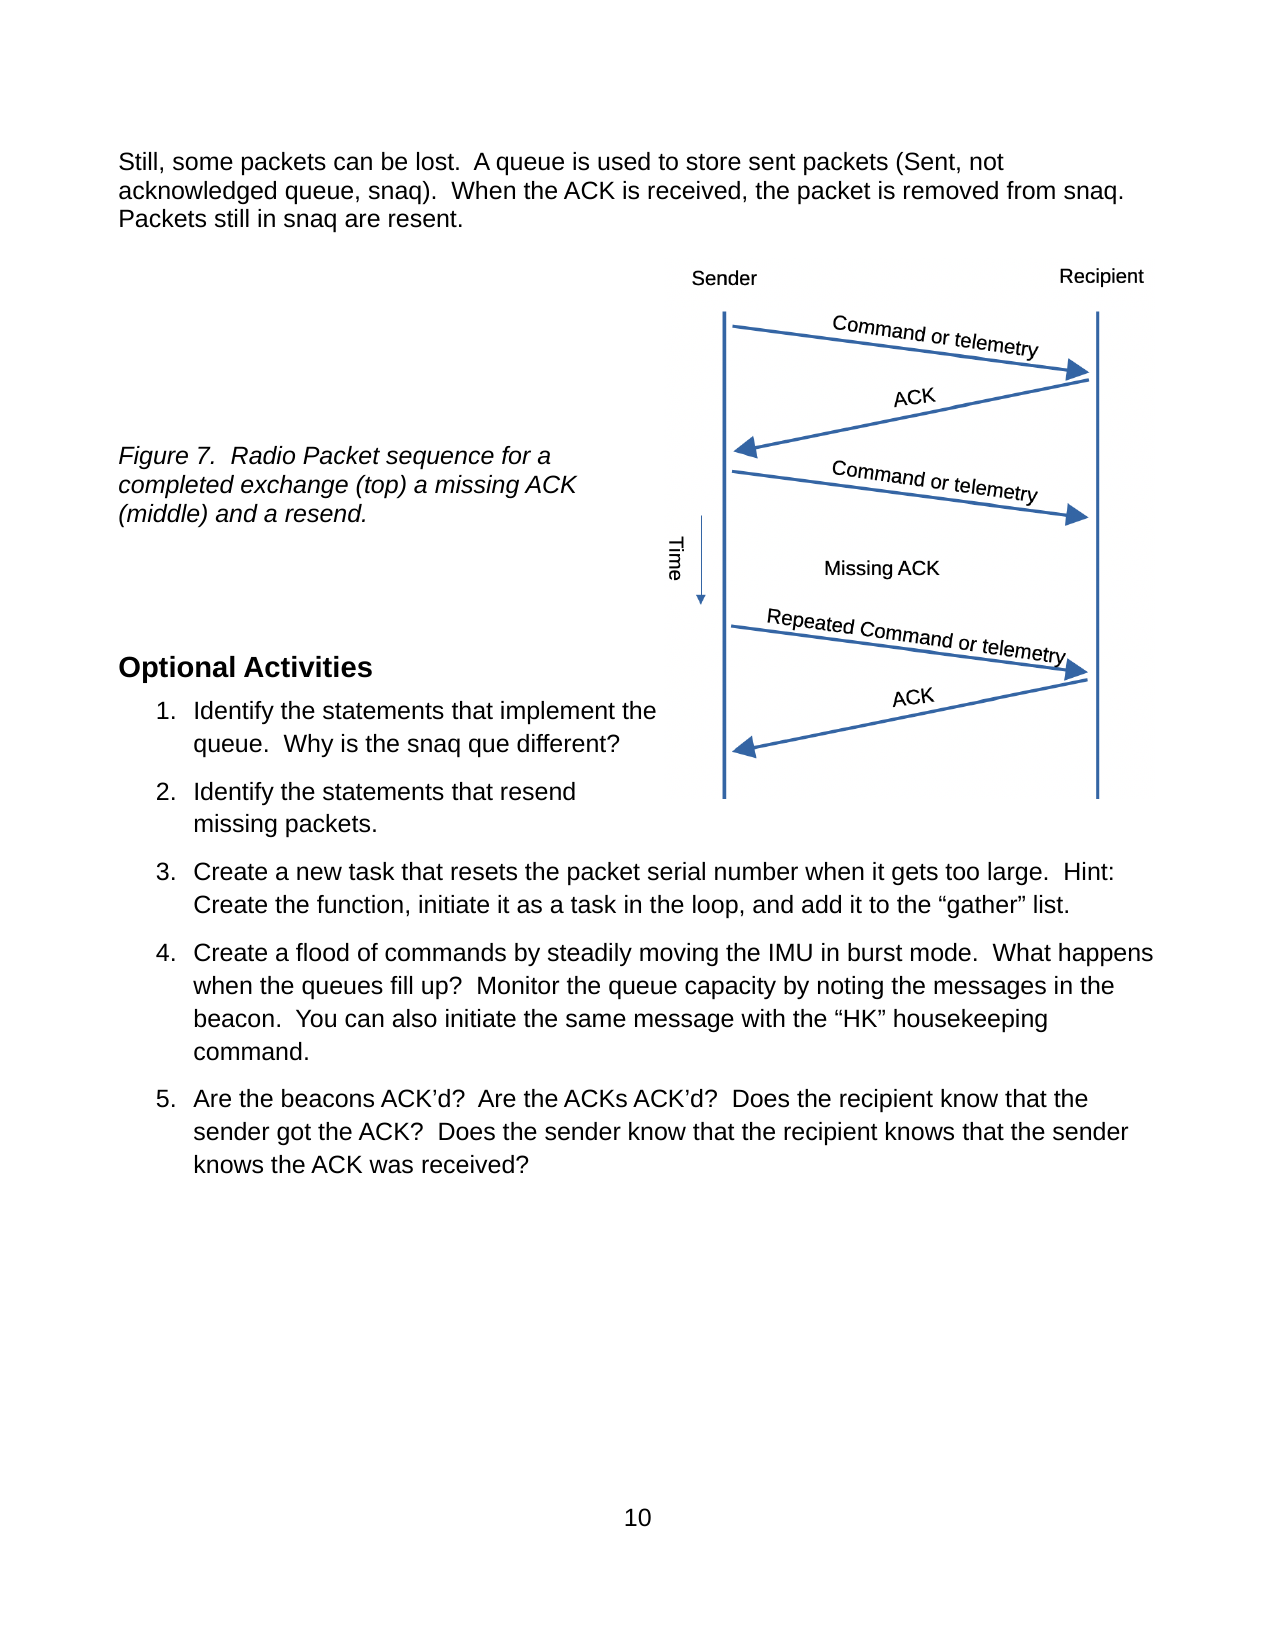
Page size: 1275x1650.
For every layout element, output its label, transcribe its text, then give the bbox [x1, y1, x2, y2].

text Still, some packets can be lost. A queue is used to store sent packets (Sent, not acknowledged queue, snaq). When the ACK is received, the packet is removed from snaq. Packets still in snaq are resent. [118, 147, 1157, 233]
list Identify the statements that implement the queue. Why is the snaq que different? [156, 696, 663, 758]
text Figure 7. Radio Packet sequence for a completed exchange (top) a missing ACK (middle) and a resend. [118, 441, 663, 527]
list Identify the statements that resend missing packets. [156, 776, 1157, 838]
list Create a new task that resets the packet serial number when it gets too large. Hint: Create the function, initiate it as a task in the loop, and add it to the “gather” list. [156, 857, 1157, 919]
picture [663, 258, 1155, 799]
list Create a flood of commands by steadily moving the IMU in burst mode. What happens when the queues fill up? Monitor the queue capacity by noting the messages in the beacon. You can also initiate the same message with the “HK” housekeeping command. [156, 938, 1157, 1066]
list Are the beacons ACK’d? Are the ACKs ACK’d? Does the recipient know that the sender got the ACK? Does the sender know that the recipient knows that the sender knows the ACK was received? [156, 1084, 1157, 1179]
subtitle Optional Activities [118, 650, 663, 683]
